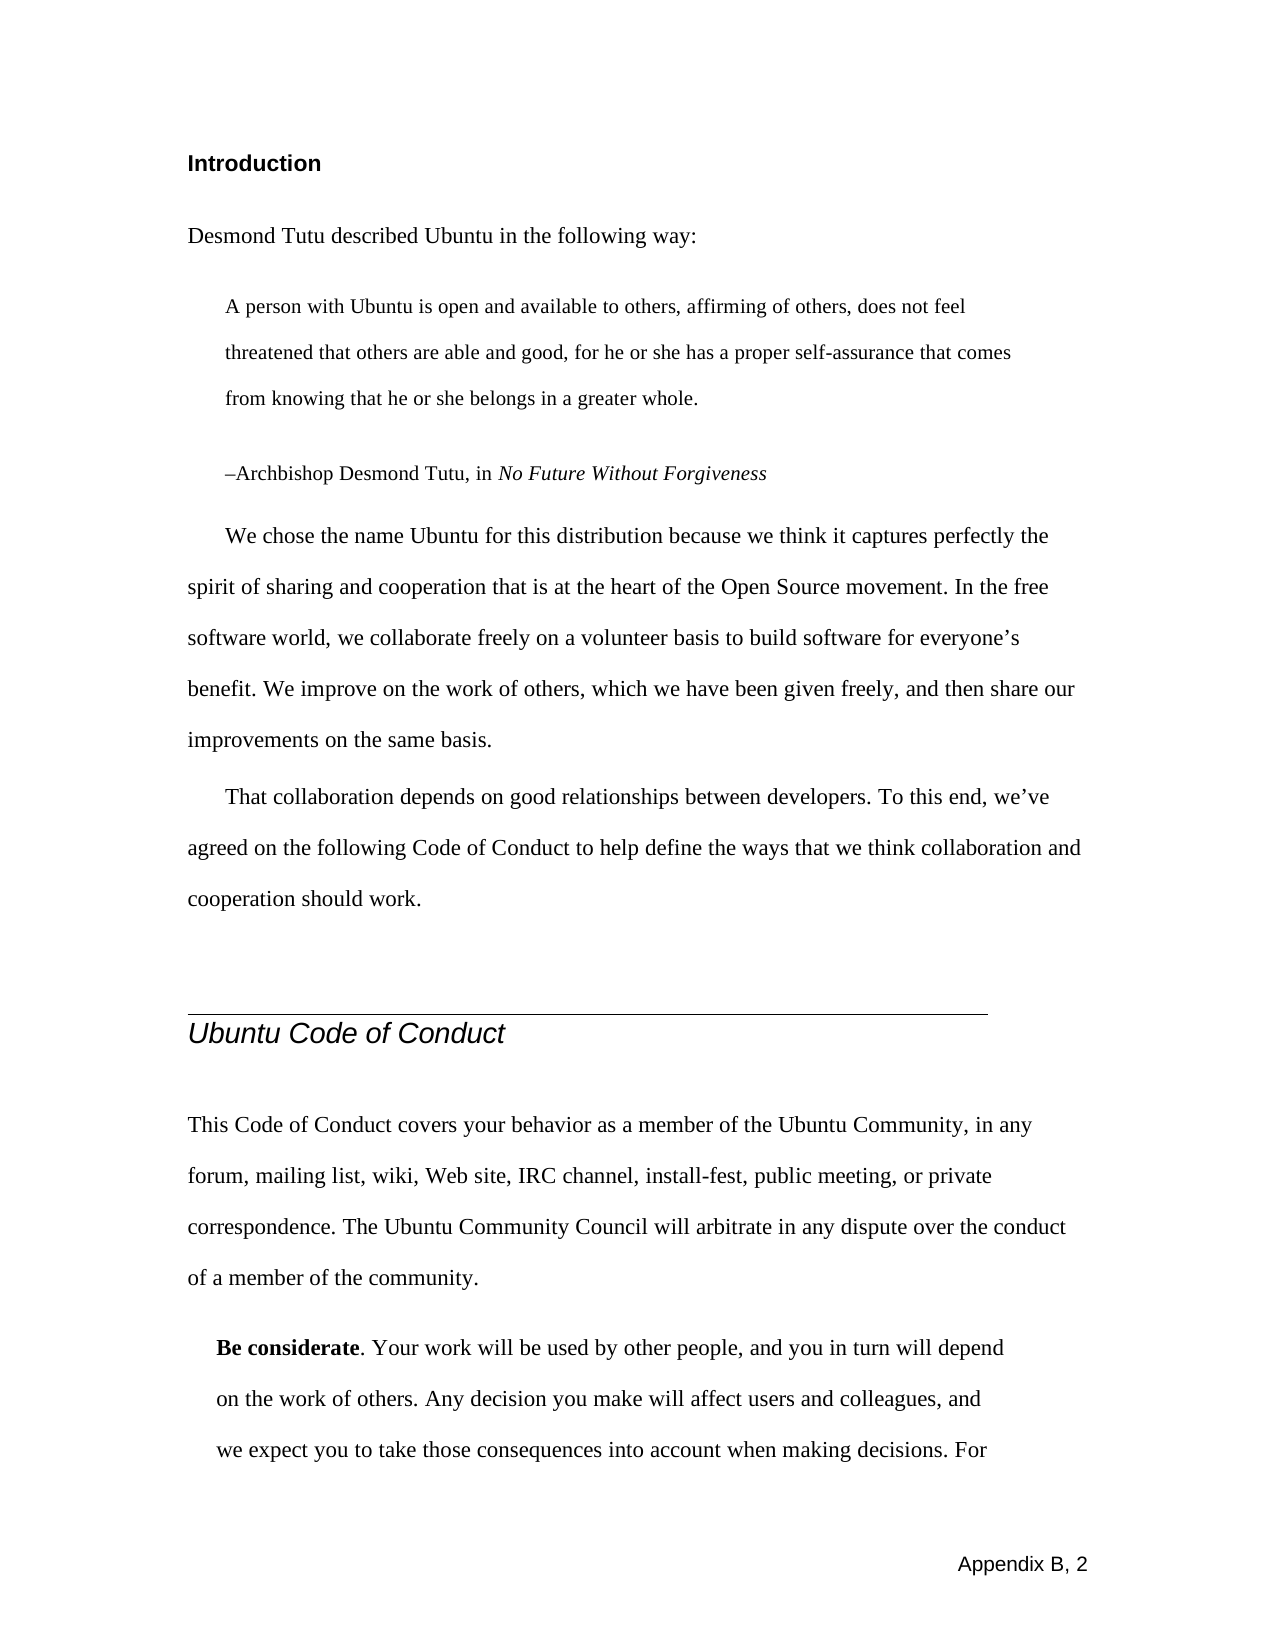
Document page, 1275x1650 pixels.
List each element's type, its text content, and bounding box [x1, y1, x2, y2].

text Desmond Tutu described Ubuntu in the following way: [187, 223, 1087, 248]
text Introduction [187, 150, 1087, 176]
text This Code of Conduct covers your behavior as a member of the Ubuntu Community, in any forum, mailing list, wiki, Web site, IRC channel, install-fest, public meeting, or private correspondence. The Ubuntu Community Council will arbitrate in any dispute over the conduct of a member of the community. [187, 1112, 1087, 1290]
text A person with Ubuntu is open and available to others, affirming of others, does not feel threatened that others are able and good, for he or she has a proper self-assurance that comes from knowing that he or she belongs in a greater whole. [225, 295, 1050, 410]
text That collaboration depends on good relationships between developers. To this end, we’ve agreed on the following Code of Conduct to help define the ways that we think collaboration and cooperation should work. [187, 784, 1087, 912]
text –Archbishop Desmond Tutu, in No Future Without Forgiveness [225, 462, 1050, 485]
text We chose the name Ubuntu for this distribution because we think it captures perfectly the spirit of sharing and cooperation that is at the heart of the Open Source movement. In the free software world, we collaborate freely on a volunteer basis to build software for everyone’s benefit. We improve on the work of others, which we have been given freely, and then share our improvements on the same basis. [187, 523, 1087, 752]
text Ubuntu Code of Conduct [187, 1015, 988, 1050]
text Be considerate. Your work will be used by other people, and you in turn will depend on the work of others. Any decision you make will affect users and colleagues, and we expect you to take those consequences into account when making decisions. For [216, 1334, 1012, 1462]
